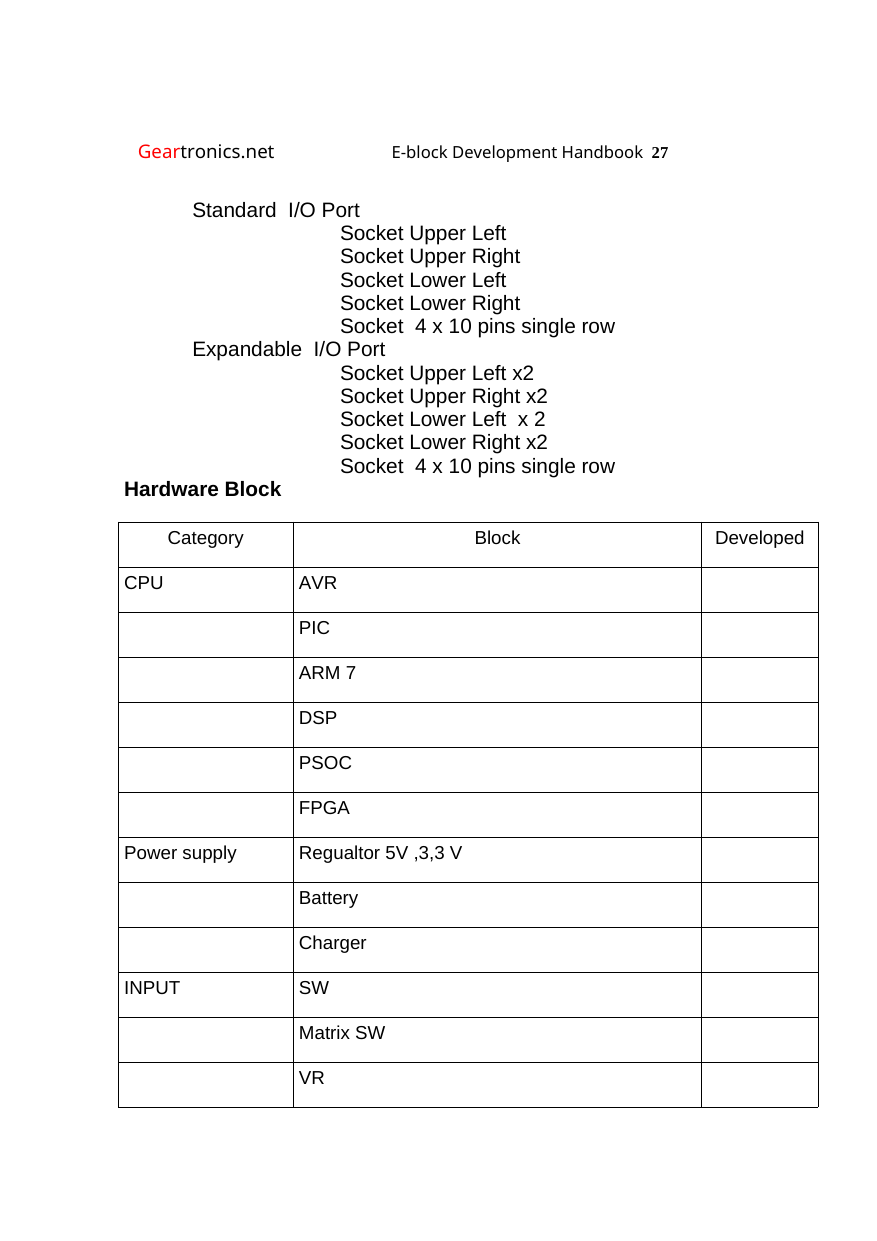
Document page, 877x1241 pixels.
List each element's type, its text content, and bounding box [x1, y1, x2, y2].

table_cell Regualtor 5V ,3,3 V [294, 838, 701, 882]
table_cell [119, 793, 293, 837]
table_cell [119, 658, 293, 702]
table_header Developed [702, 523, 818, 567]
table_cell [702, 613, 818, 657]
table_cell [702, 658, 818, 702]
table_cell Matrix SW [294, 1018, 701, 1062]
table_cell [702, 973, 818, 1017]
table_cell [119, 703, 293, 747]
table_cell [119, 1063, 293, 1107]
table_cell Power supply [119, 838, 293, 882]
table_cell VR [294, 1063, 701, 1107]
text Socket Upper Left x2 [118, 361, 818, 384]
table_cell [119, 613, 293, 657]
table_cell [702, 838, 818, 882]
text Socket 4 x 10 pins single row [118, 315, 818, 338]
table_cell CPU [119, 568, 293, 612]
table_cell [702, 883, 818, 927]
table_cell [702, 793, 818, 837]
table_cell DSP [294, 703, 701, 747]
text Socket Upper Left [118, 222, 818, 245]
table_cell PIC [294, 613, 701, 657]
text Socket Lower Left [118, 268, 818, 292]
table_cell [119, 748, 293, 792]
table_cell [119, 883, 293, 927]
text Socket Lower Right x2 [118, 431, 818, 454]
table_cell [702, 1063, 818, 1107]
table_cell AVR [294, 568, 701, 612]
table_cell [702, 568, 818, 612]
table_header Category [119, 523, 293, 567]
table_cell [702, 748, 818, 792]
table_cell SW [294, 973, 701, 1017]
text Socket Lower Right [118, 292, 818, 315]
table_cell [702, 928, 818, 972]
table_cell Charger [294, 928, 701, 972]
table_cell [702, 1018, 818, 1062]
table_cell PSOC [294, 748, 701, 792]
text Hardware Block [118, 477, 818, 501]
text Socket Upper Right x2 [118, 384, 818, 408]
table_cell [702, 703, 818, 747]
table_header Block [294, 523, 701, 567]
table_cell INPUT [119, 973, 293, 1017]
table_cell FPGA [294, 793, 701, 837]
text Standard I/O Port [118, 199, 818, 222]
table_cell ARM 7 [294, 658, 701, 702]
table_cell Battery [294, 883, 701, 927]
table_cell [119, 1018, 293, 1062]
table_cell [119, 928, 293, 972]
text Socket Lower Left x 2 [118, 408, 818, 431]
text Expandable I/O Port [118, 338, 818, 361]
text Socket 4 x 10 pins single row [118, 454, 818, 477]
text Socket Upper Right [118, 245, 818, 268]
